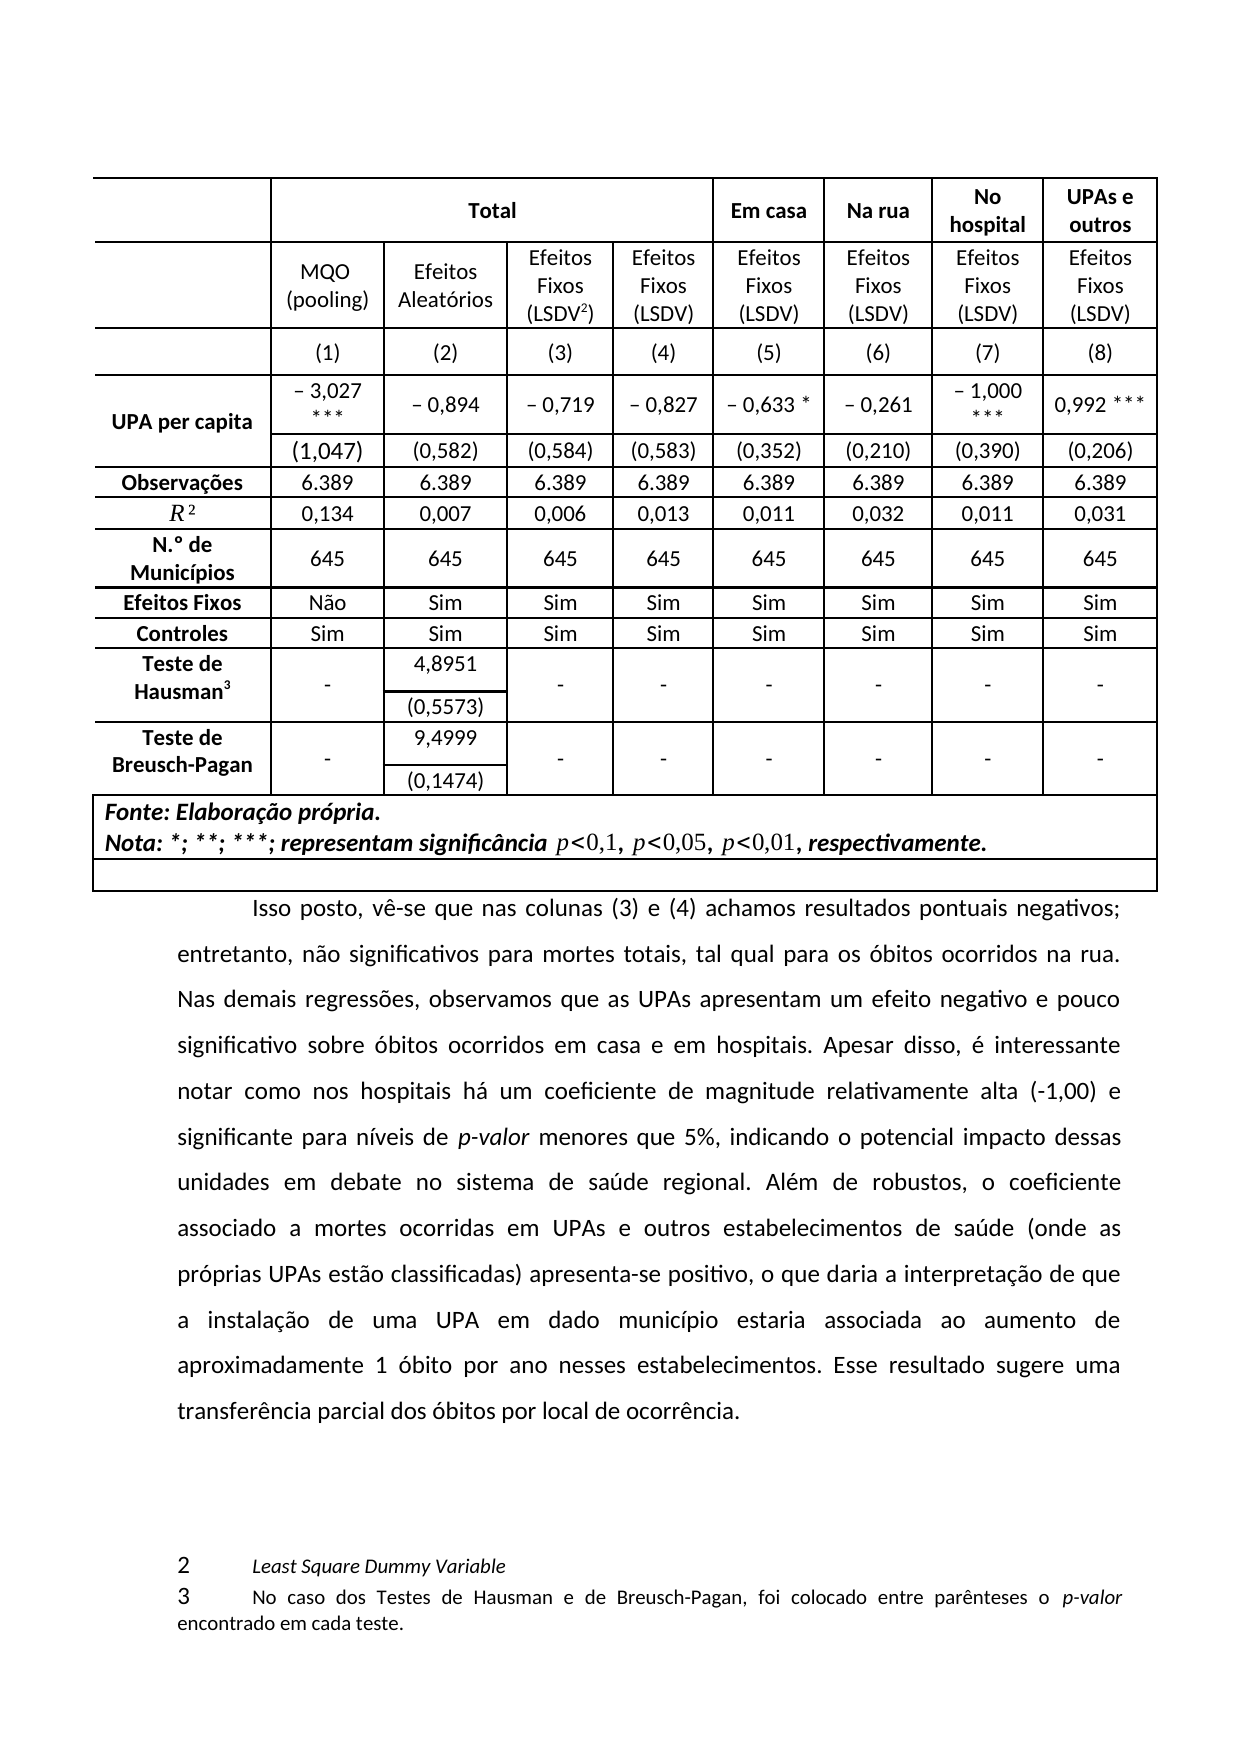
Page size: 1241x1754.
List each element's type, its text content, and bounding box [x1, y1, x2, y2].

table_cell Sim [272, 619, 383, 647]
table_cell 9,4999 [385, 723, 506, 764]
table_cell Teste de Breusch-Pagan [93, 721, 270, 794]
table_cell 0,032 [825, 498, 931, 528]
table_cell Sim [714, 589, 823, 617]
table_cell (0,206) [1044, 435, 1156, 466]
table_cell Sim [614, 589, 712, 617]
table_cell 0,013 [614, 498, 712, 528]
table_cell - [714, 723, 823, 794]
table_cell (0,583) [614, 435, 712, 466]
table_cell Controles [93, 617, 270, 647]
table_cell Não [272, 589, 383, 617]
table_cell Efeitos Fixos (LSDV) [933, 243, 1042, 327]
table_cell – 1,000 *** [933, 376, 1042, 433]
table_cell 6.389 [508, 468, 612, 496]
table_cell Sim [714, 619, 823, 647]
table_cell Sim [614, 619, 712, 647]
text Isso posto, vê-se que nas colunas (3) e (4) achamos resultados pontuais negativos; entretanto, não significativos para mortes totais, tal qual para os óbitos ocorridos na rua. Nas demais regressões, observamos que as UPAs apresentam um efeito negativo e pouco significativo sobre óbitos ocorridos em casa e em hospitais. Apesar disso, é interessante notar como nos hospitais há um coeficiente de magnitude relativamente alta (-1,00) e significante para níveis de p-valor menores que 5%, indicando o potencial impacto dessas unidades em debate no sistema de saúde regional. Além de robustos, o coeficiente associado a mortes ocorridas em UPAs e outros estabelecimentos de saúde (onde as próprias UPAs estão classificadas) apresenta-se positivo, o que daria a interpretação de que a instalação de uma UPA em dado município estaria associada ao aumento de aproximadamente 1 óbito por ano nesses estabelecimentos. Esse resultado sugere uma transferência parcial dos óbitos por local de ocorrência. [177, 892, 1122, 1426]
table_cell - [614, 723, 712, 794]
table_cell [93, 327, 270, 374]
table_cell Fonte: Elaboração própria. Nota: *; **; ***; representam significância , , , respectivamente. [94, 796, 1156, 857]
table_cell - [614, 649, 712, 721]
table_cell 645 [714, 530, 823, 586]
table_cell 0,992 *** [1044, 376, 1156, 433]
table_cell 0,007 [385, 498, 506, 528]
table_cell (0,584) [508, 435, 612, 466]
table_cell No hospital [933, 179, 1042, 241]
table_cell - [508, 723, 612, 794]
table_cell (5) [714, 329, 823, 374]
table_cell - [1044, 723, 1156, 794]
table_cell 6.389 [1044, 468, 1156, 496]
table_cell 645 [1044, 530, 1156, 586]
table_cell 645 [614, 530, 712, 586]
table_cell 0,134 [272, 498, 383, 528]
table_cell Sim [385, 589, 506, 617]
table_cell Efeitos Fixos (LSDV) [614, 243, 712, 327]
table_cell 6.389 [714, 468, 823, 496]
table_cell (4) [614, 329, 712, 374]
table_cell 6.389 [933, 468, 1042, 496]
table_cell (2) [385, 329, 506, 374]
table_cell 0,006 [508, 498, 612, 528]
table_cell 0,031 [1044, 498, 1156, 528]
table_cell 6.389 [614, 468, 712, 496]
table_cell Sim [825, 619, 931, 647]
table_cell (1) [272, 329, 383, 374]
table_cell – 0,894 [385, 376, 506, 433]
table_cell (0,1474) [385, 766, 506, 794]
table_cell 645 [508, 530, 612, 586]
table_cell (0,582) [385, 435, 506, 466]
table_cell – 0,827 [614, 376, 712, 433]
table_cell - [825, 649, 931, 721]
table_cell - [933, 649, 1042, 721]
table_cell - [272, 723, 383, 794]
table_cell (1,047) [272, 435, 383, 466]
table_cell Sim [508, 589, 612, 617]
table_cell Efeitos Fixos [93, 586, 270, 617]
table_cell Sim [1044, 619, 1156, 647]
table_cell - [1044, 649, 1156, 721]
table_cell Em casa [714, 179, 823, 241]
table_cell - [272, 649, 383, 721]
table_cell (6) [825, 329, 931, 374]
table_cell - [508, 649, 612, 721]
table_cell 6.389 [272, 468, 383, 496]
table_cell Efeitos Fixos (LSDV) [508, 243, 612, 327]
table_cell Sim [385, 619, 506, 647]
table_cell (0,352) [714, 435, 823, 466]
table_cell - [714, 649, 823, 721]
table_cell – 0,261 [825, 376, 931, 433]
table_cell MQO (pooling) [272, 243, 383, 327]
table_cell Na rua [825, 179, 931, 241]
table_cell (3) [508, 329, 612, 374]
table_cell (7) [933, 329, 1042, 374]
table_cell Sim [508, 619, 612, 647]
table_cell 0,011 [933, 498, 1042, 528]
table_cell 645 [825, 530, 931, 586]
table_cell (0,390) [933, 435, 1042, 466]
table_cell 645 [933, 530, 1042, 586]
table_cell 645 [385, 530, 506, 586]
table_cell Teste de Hausman [93, 647, 270, 721]
table_cell 6.389 [385, 468, 506, 496]
table_cell Efeitos Fixos (LSDV) [1044, 243, 1156, 327]
table_cell [93, 241, 270, 327]
table_cell Efeitos Fixos (LSDV) [825, 243, 931, 327]
table_cell 4,8951 [385, 649, 506, 690]
table_cell (0,5573) [385, 693, 506, 721]
table_cell Efeitos Fixos (LSDV) [714, 243, 823, 327]
table_cell [93, 179, 270, 241]
table_cell Sim [933, 619, 1042, 647]
table_cell Sim [825, 589, 931, 617]
table_cell 645 [272, 530, 383, 586]
table_cell – 0,633 * [714, 376, 823, 433]
table_cell N.º de Municípios [93, 528, 270, 586]
table_cell Observações [93, 466, 270, 496]
table_cell – 3,027 *** [272, 376, 383, 433]
table_cell - [825, 723, 931, 794]
table_cell [93, 496, 270, 528]
table_cell Efeitos Aleatórios [385, 243, 506, 327]
table_cell 6.389 [825, 468, 931, 496]
table_cell Total [272, 179, 712, 241]
table_cell (8) [1044, 329, 1156, 374]
table_cell UPAs e outros [1044, 179, 1156, 241]
table_cell - [933, 723, 1042, 794]
table_cell Sim [1044, 589, 1156, 617]
table_cell UPA per capita [93, 374, 270, 466]
table_cell [94, 860, 1156, 890]
table_cell Sim [933, 589, 1042, 617]
table_cell (0,210) [825, 435, 931, 466]
table_cell – 0,719 [508, 376, 612, 433]
table_cell 0,011 [714, 498, 823, 528]
